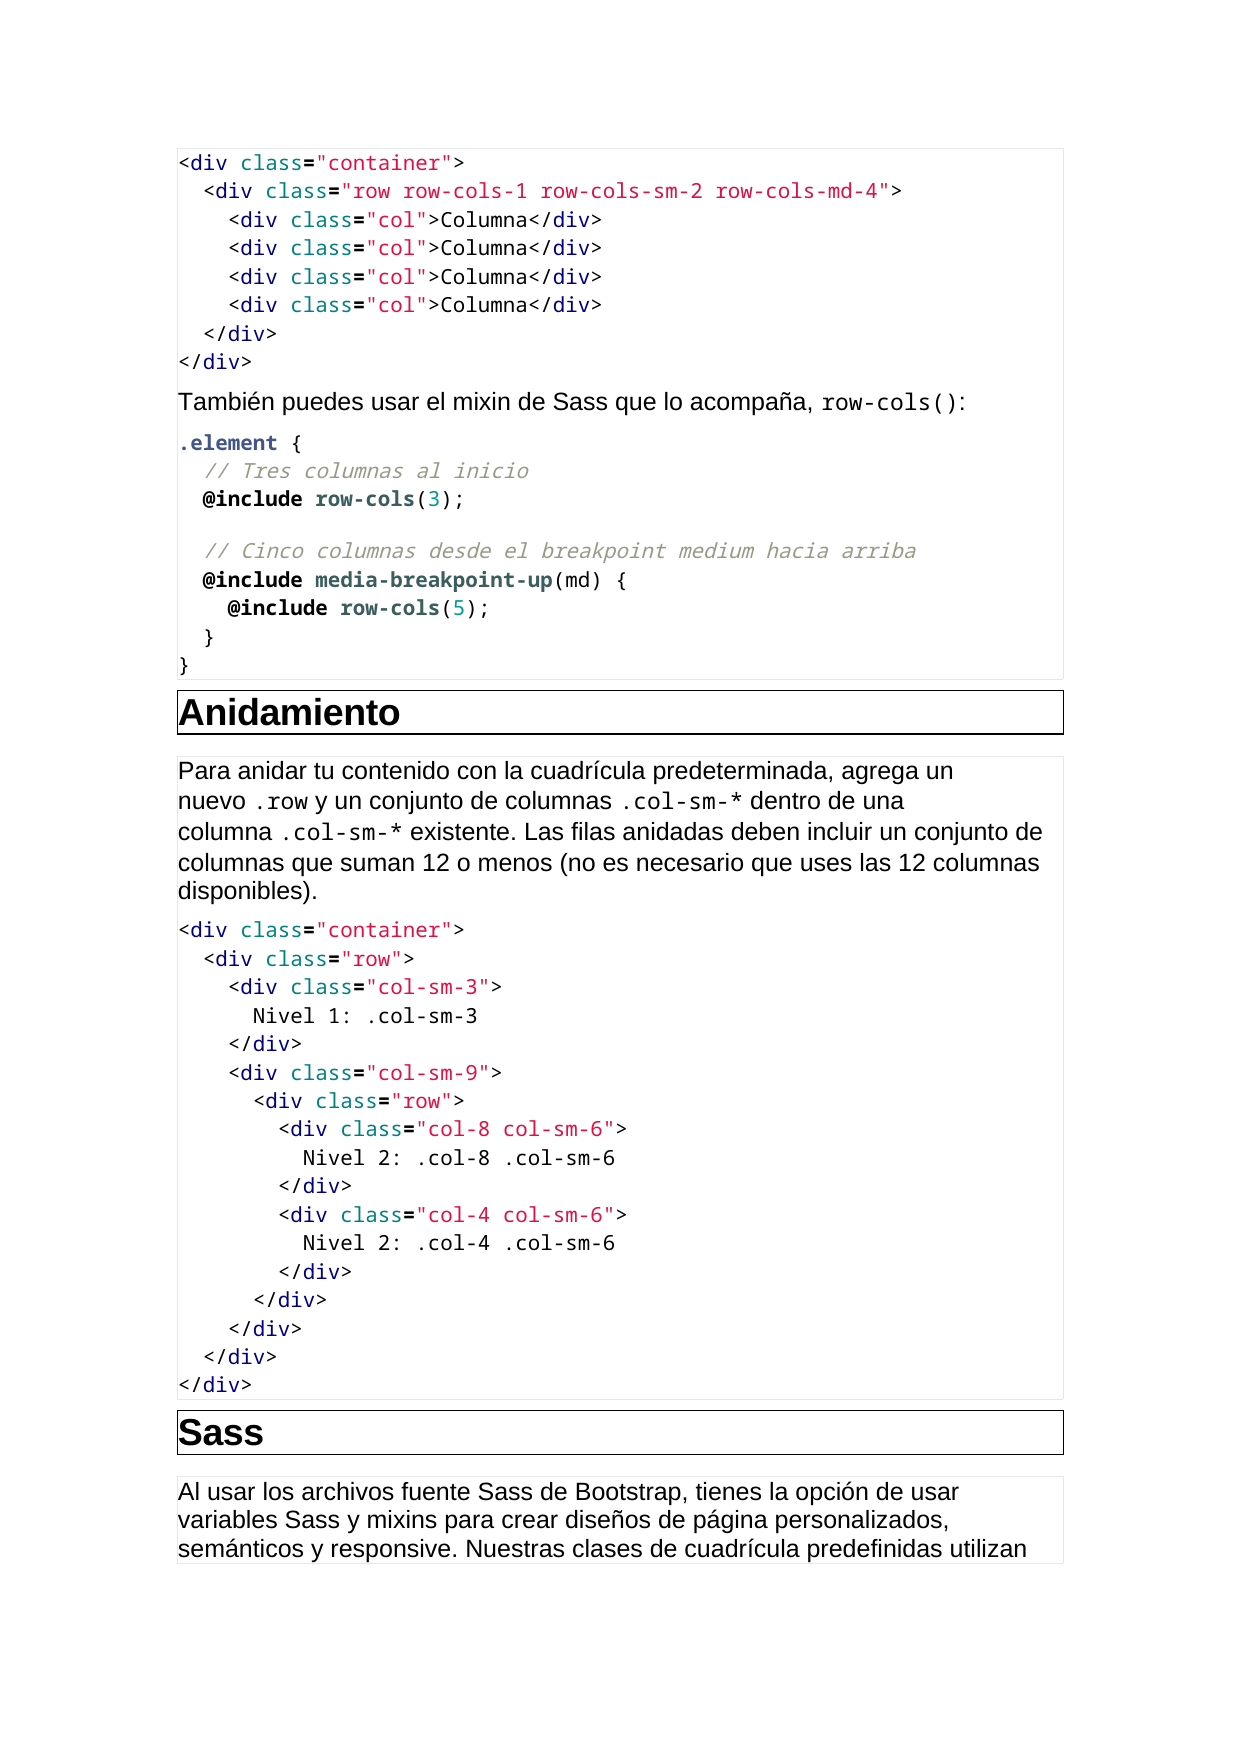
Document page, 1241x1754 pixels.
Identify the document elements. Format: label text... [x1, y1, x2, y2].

text </div> [178, 1256, 1063, 1285]
text } [178, 621, 1063, 650]
text @include media-breakpoint-up(md) { [178, 564, 1063, 593]
text Nivel 1: .col-sm-3 [178, 1000, 1063, 1029]
text </div> [178, 1029, 1063, 1057]
text También puedes usar el mixin de Sass que lo acompaña, row-cols(): [178, 386, 1063, 417]
text <div class="col-sm-9"> [178, 1057, 1063, 1086]
text <div class="row row-cols-1 row-cols-sm-2 row-cols-md-4"> [178, 176, 1063, 204]
text <div class="row"> [178, 1086, 1063, 1114]
text <div class="col-4 col-sm-6"> [178, 1199, 1063, 1228]
text <div class="col-sm-3"> [178, 972, 1063, 1000]
subtitle Sass [178, 1411, 1063, 1454]
text Nivel 2: .col-8 .col-sm-6 [178, 1142, 1063, 1171]
text .element { [178, 427, 1063, 456]
text <div class="col-8 col-sm-6"> [178, 1114, 1063, 1142]
text Nivel 2: .col-4 .col-sm-6 [178, 1228, 1063, 1256]
text </div> [178, 1342, 1063, 1370]
subtitle Anidamiento [178, 691, 1063, 733]
text @include row-cols(5); [178, 593, 1063, 621]
text <div class="container"> [178, 149, 1063, 176]
text </div> [178, 1171, 1063, 1199]
text Para anidar tu contenido con la cuadrícula predeterminada, agrega un nuevo .row y un conjunto de columnas .col-sm-* dentro de una columna .col-sm-* existente. Las filas anidadas deben incluir un conjunto de columnas que suman 12 o menos (no es necesario que uses las 12 columnas disponibles). [178, 757, 1063, 905]
text } [178, 650, 1063, 679]
text <div class="col">Columna</div> [178, 290, 1063, 318]
text <div class="container"> [178, 915, 1063, 943]
text <div class="row"> [178, 943, 1063, 972]
text </div> [178, 347, 1063, 376]
text </div> [178, 1285, 1063, 1313]
text // Tres columnas al inicio [178, 456, 1063, 484]
text <div class="col">Columna</div> [178, 233, 1063, 261]
text </div> [178, 318, 1063, 347]
text </div> [178, 1370, 1063, 1399]
text Al usar los archivos fuente Sass de Bootstrap, tienes la opción de usar variables Sass y mixins para crear diseños de página personalizados, semánticos y responsive. Nuestras clases de cuadrícula predefinidas utilizan [178, 1477, 1063, 1563]
text <div class="col">Columna</div> [178, 204, 1063, 233]
text @include row-cols(3); [178, 484, 1063, 512]
text </div> [178, 1313, 1063, 1342]
text <div class="col">Columna</div> [178, 261, 1063, 290]
text // Cinco columnas desde el breakpoint medium hacia arriba [178, 536, 1063, 564]
